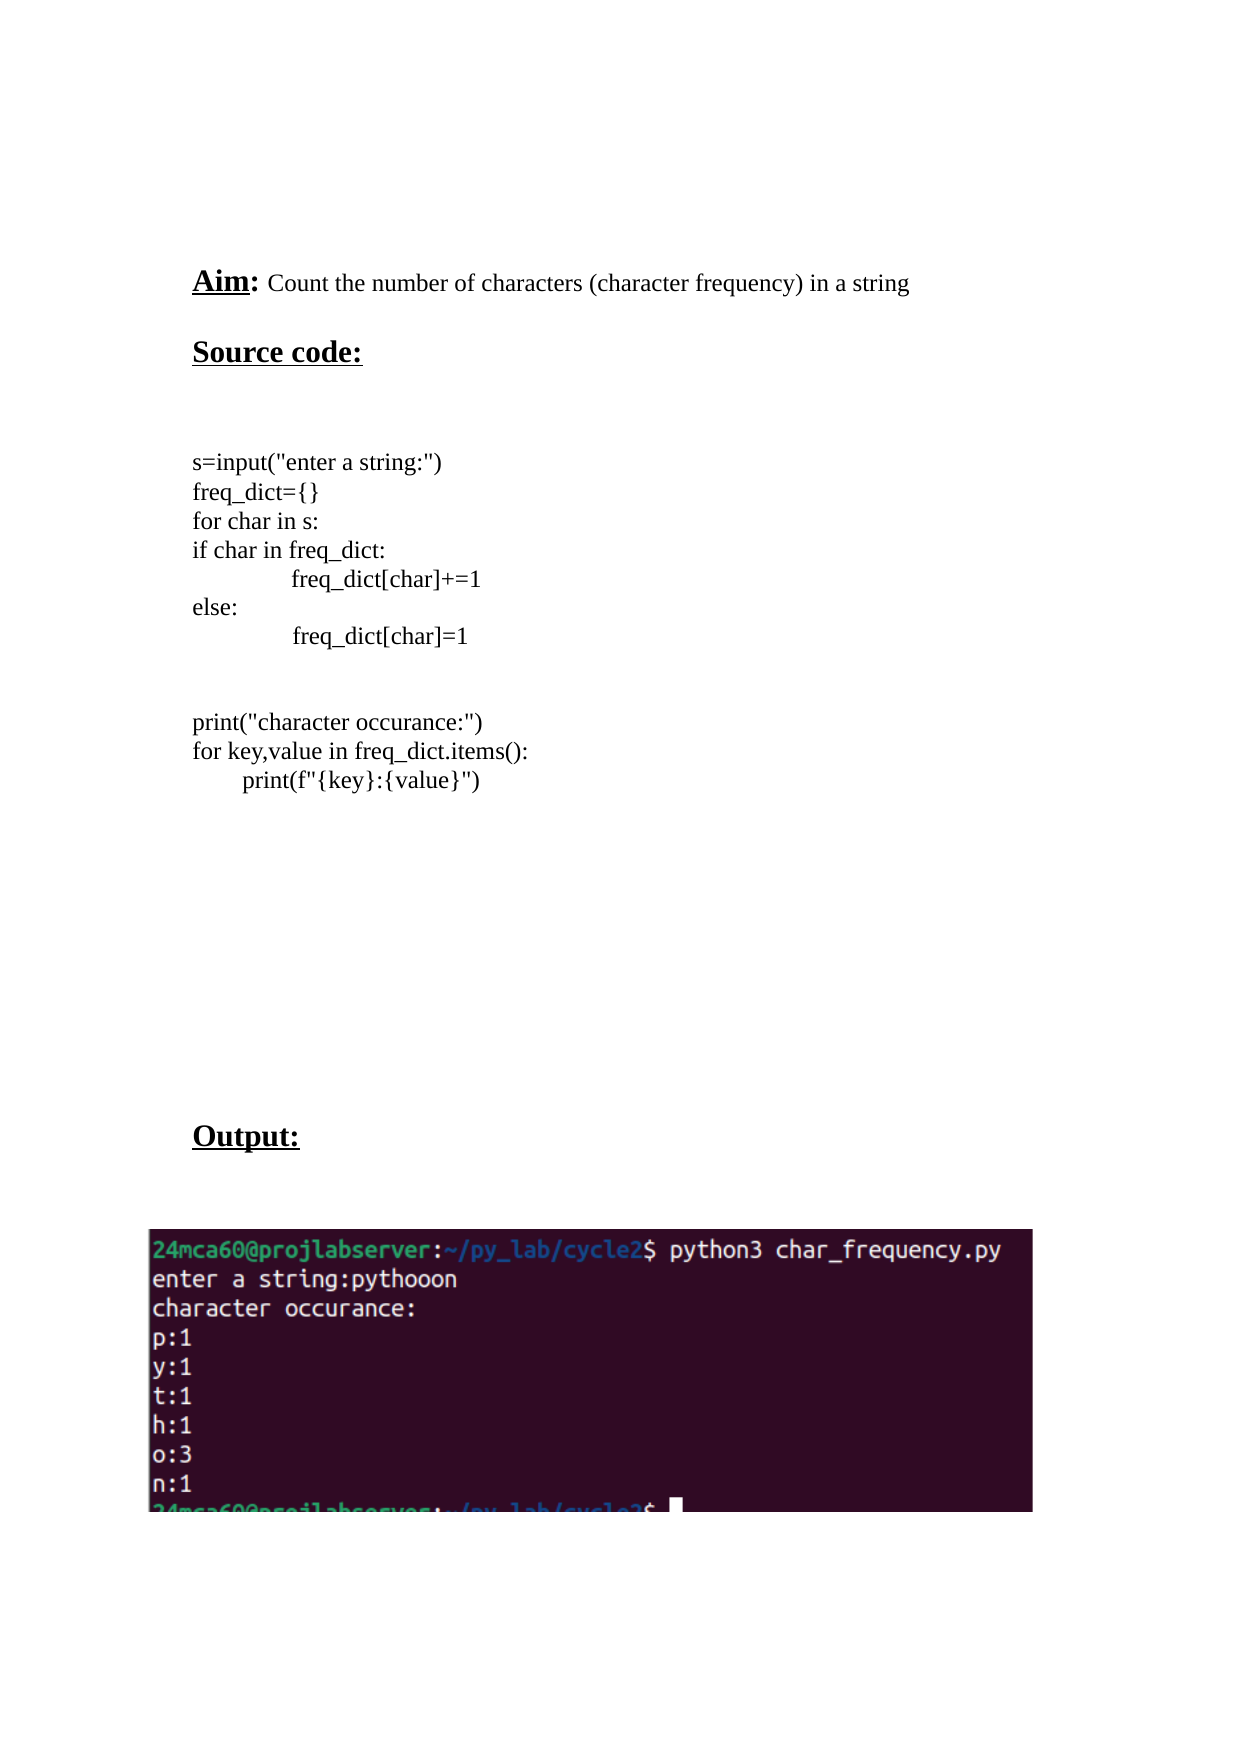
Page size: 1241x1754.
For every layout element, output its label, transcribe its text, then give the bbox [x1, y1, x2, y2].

text else: [118, 592, 1122, 621]
text for key,value in freq_dict.items(): [118, 736, 1122, 765]
text freq_dict[char]+=1 [118, 564, 1122, 592]
text print(f"{key}:{value}") [118, 765, 1122, 794]
picture [147, 1229, 1033, 1512]
text for char in s: [118, 506, 1122, 535]
text Aim: Count the number of characters (character frequency) in a string [118, 262, 1122, 298]
text print("character occurance:") [118, 707, 1122, 736]
text s=input("enter a string:") [118, 442, 1122, 477]
text Source code: [118, 334, 1122, 370]
text Output: [118, 1117, 1122, 1153]
text freq_dict[char]=1 [118, 621, 1122, 650]
text if char in freq_dict: [118, 535, 1122, 564]
text freq_dict={} [118, 477, 1122, 506]
